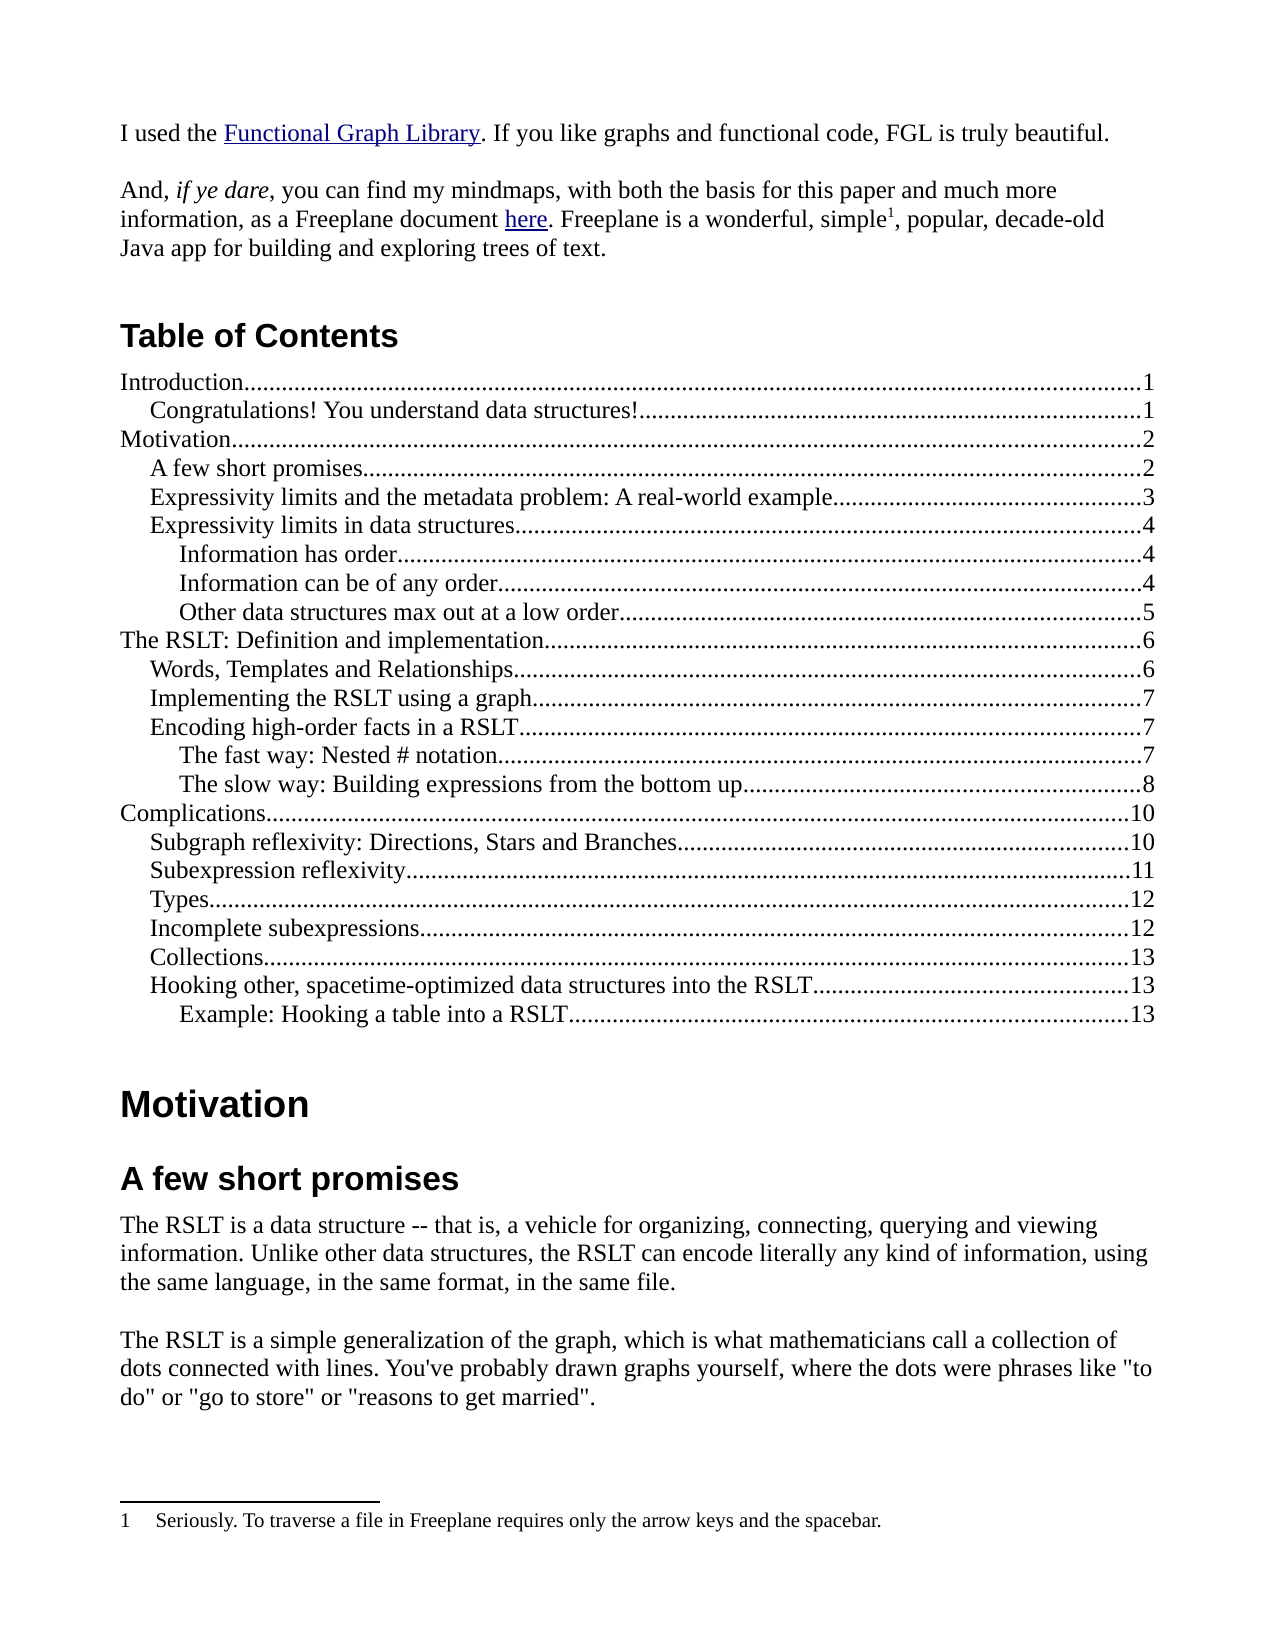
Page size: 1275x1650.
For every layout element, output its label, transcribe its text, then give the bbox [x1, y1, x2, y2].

text Expressivity limits and the metadata problem: A real-world example 3 [149, 482, 1155, 510]
subtitle Motivation [120, 1082, 1155, 1125]
text The RSLT is a data structure -- that is, a vehicle for organizing, connecting, querying and viewing information. Unlike other data structures, the RSLT can encode literally any kind of information, using the same language, in the same format, in the same file. [120, 1210, 1155, 1296]
text I used the Functional Graph Library. If you like graphs and functional code, FGL is truly beautiful. [120, 118, 1155, 147]
text The RSLT: Definition and implementation 6 [120, 625, 1155, 654]
text Introduction 1 [120, 367, 1155, 395]
text Implementing the RSLT using a graph 7 [149, 683, 1155, 712]
subtitle Table of Contents [120, 316, 1155, 354]
text Subexpression reflexivity 11 [149, 855, 1155, 884]
subtitle A few short promises [120, 1158, 1155, 1197]
text Information can be of any order 4 [179, 568, 1155, 597]
text Subgraph reflexivity: Directions, Stars and Branches 10 [149, 827, 1155, 855]
text Motivation 2 [120, 424, 1155, 453]
text Expressivity limits in data structures 4 [149, 510, 1155, 539]
text The fast way: Nested # notation 7 [179, 740, 1155, 769]
text Congratulations! You understand data structures! 1 [149, 395, 1155, 424]
text Hooking other, spacetime-optimized data structures into the RSLT 13 [149, 970, 1155, 999]
text Information has order 4 [179, 539, 1155, 568]
text Other data structures max out at a low order 5 [179, 597, 1155, 625]
text The RSLT is a simple generalization of the graph, which is what mathematicians call a collection of dots connected with lines. You've probably drawn graphs yourself, where the dots were phrases like "to do" or "go to store" or "reasons to get married". [120, 1325, 1155, 1411]
text Example: Hooking a table into a RSLT 13 [179, 999, 1155, 1028]
text Words, Templates and Relationships 6 [149, 654, 1155, 683]
text Types 12 [149, 884, 1155, 913]
text Seriously. To traverse a file in Freeplane requires only the arrow keys and the spacebar. [120, 1508, 1155, 1532]
text Complications 10 [120, 798, 1155, 827]
text Encoding high-order facts in a RSLT 7 [149, 712, 1155, 740]
text And, if ye dare, you can find my mindmaps, with both the basis for this paper and much more information, as a Freeplane document here. Freeplane is a wonderful, simple, popular, decade-old Java app for building and exploring trees of text. [120, 176, 1155, 262]
text Incomplete subexpressions 12 [149, 913, 1155, 942]
text The slow way: Building expressions from the bottom up 8 [179, 769, 1155, 798]
text Collections 13 [149, 942, 1155, 970]
text A few short promises 2 [149, 453, 1155, 482]
